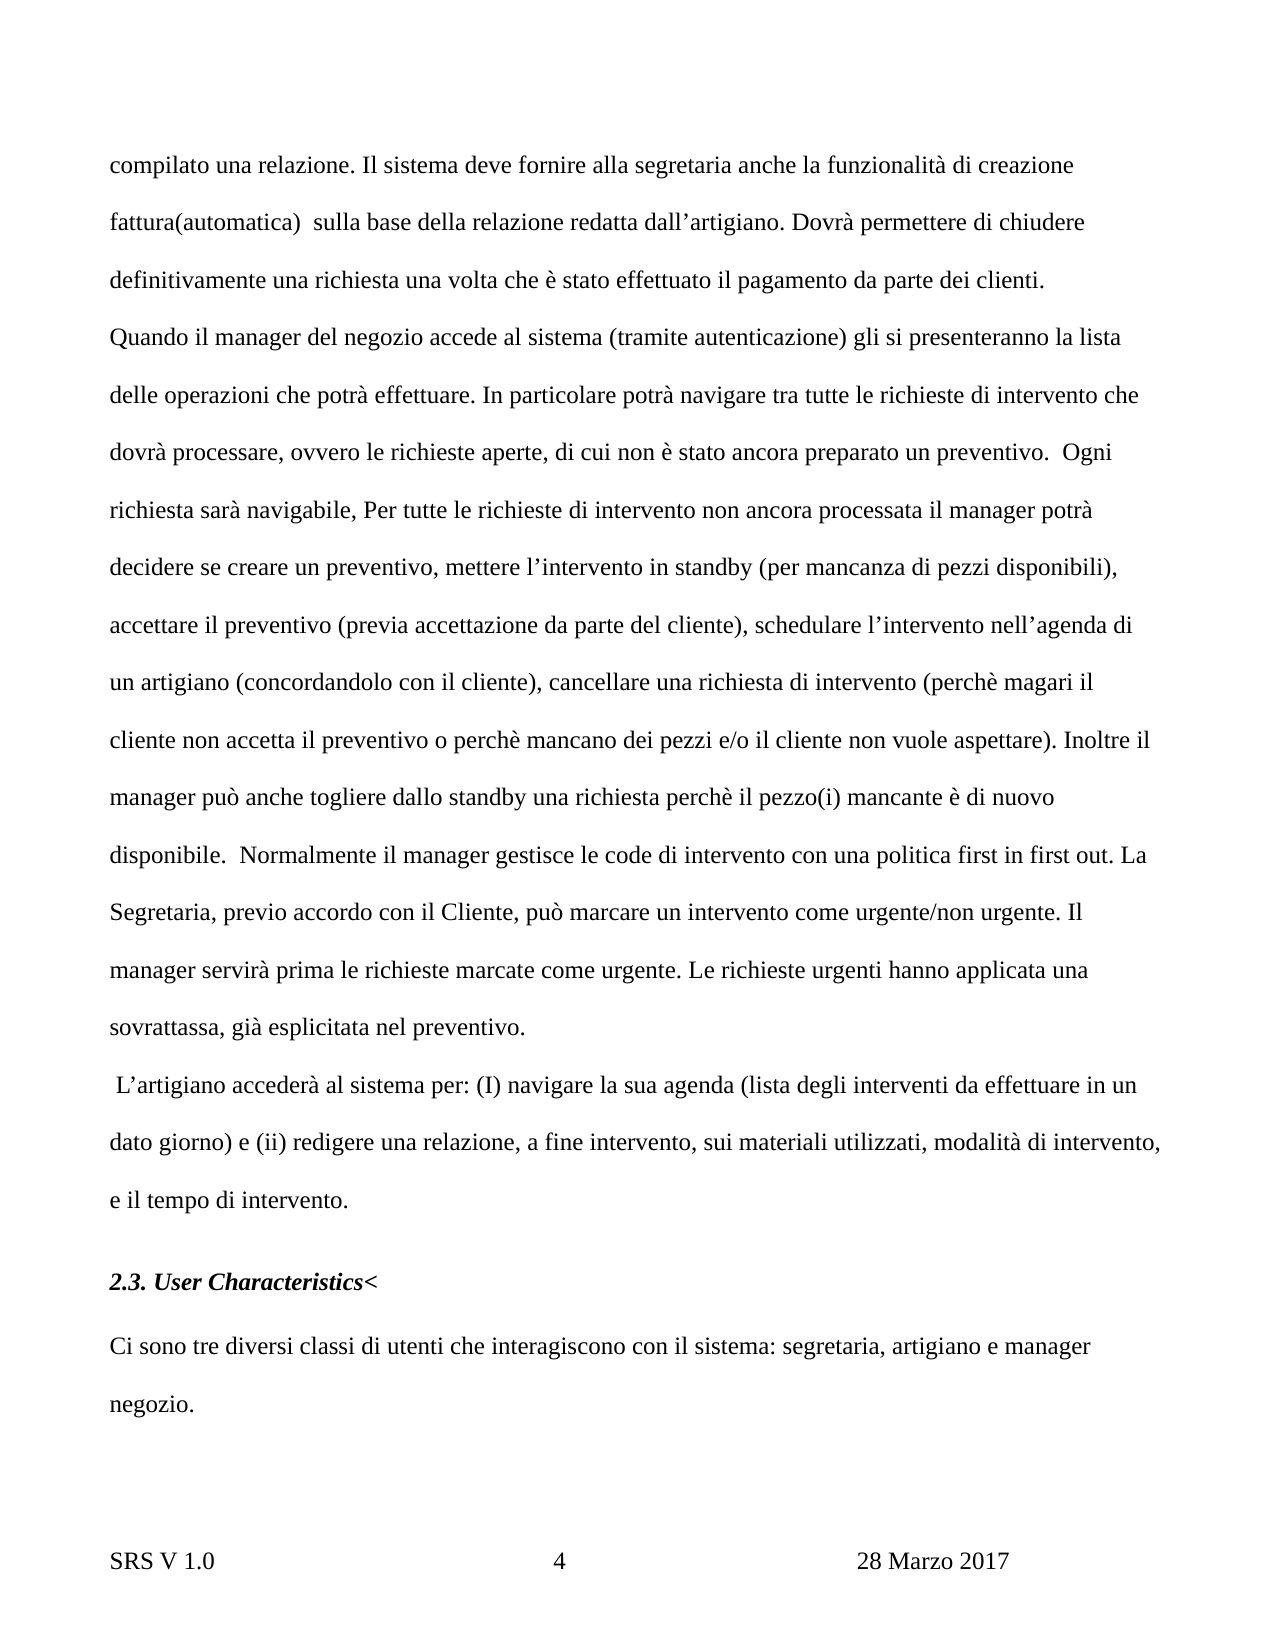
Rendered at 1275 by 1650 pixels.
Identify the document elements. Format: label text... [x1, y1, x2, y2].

subtitle 2.3. User Characteristics< [109, 1267, 1162, 1296]
text compilato una relazione. Il sistema deve fornire alla segretaria anche la funzionalità di creazione fattura(automatica) sulla base della relazione redatta dall’artigiano. Dovrà permettere di chiudere definitivamente una richiesta una volta che è stato effettuato il pagamento da parte dei clienti. [109, 150, 1162, 294]
text Ci sono tre diversi classi di utenti che interagiscono con il sistema: segretaria, artigiano e manager negozio. [109, 1331, 1162, 1417]
text L’artigiano accederà al sistema per: (I) navigare la sua agenda (lista degli interventi da effettuare in un dato giorno) e (ii) redigere una relazione, a fine intervento, sui materiali utilizzati, modalità di intervento, e il tempo di intervento. [109, 1070, 1162, 1214]
text Quando il manager del negozio accede al sistema (tramite autenticazione) gli si presenteranno la lista delle operazioni che potrà effettuare. In particolare potrà navigare tra tutte le richieste di intervento che dovrà processare, ovvero le richieste aperte, di cui non è stato ancora preparato un preventivo. Ogni richiesta sarà navigabile, Per tutte le richieste di intervento non ancora processata il manager potrà decidere se creare un preventivo, mettere l’intervento in standby (per mancanza di pezzi disponibili), accettare il preventivo (previa accettazione da parte del cliente), schedulare l’intervento nell’agenda di un artigiano (concordandolo con il cliente), cancellare una richiesta di intervento (perchè magari il cliente non accetta il preventivo o perchè mancano dei pezzi e/o il cliente non vuole aspettare). Inoltre il manager può anche togliere dallo standby una richiesta perchè il pezzo(i) mancante è di nuovo disponibile. Normalmente il manager gestisce le code di intervento con una politica first in first out. La Segretaria, previo accordo con il Cliente, può marcare un intervento come urgente/non urgente. Il manager servirà prima le richieste marcate come urgente. Le richieste urgenti hanno applicata una sovrattassa, già esplicitata nel preventivo. [109, 322, 1162, 1041]
